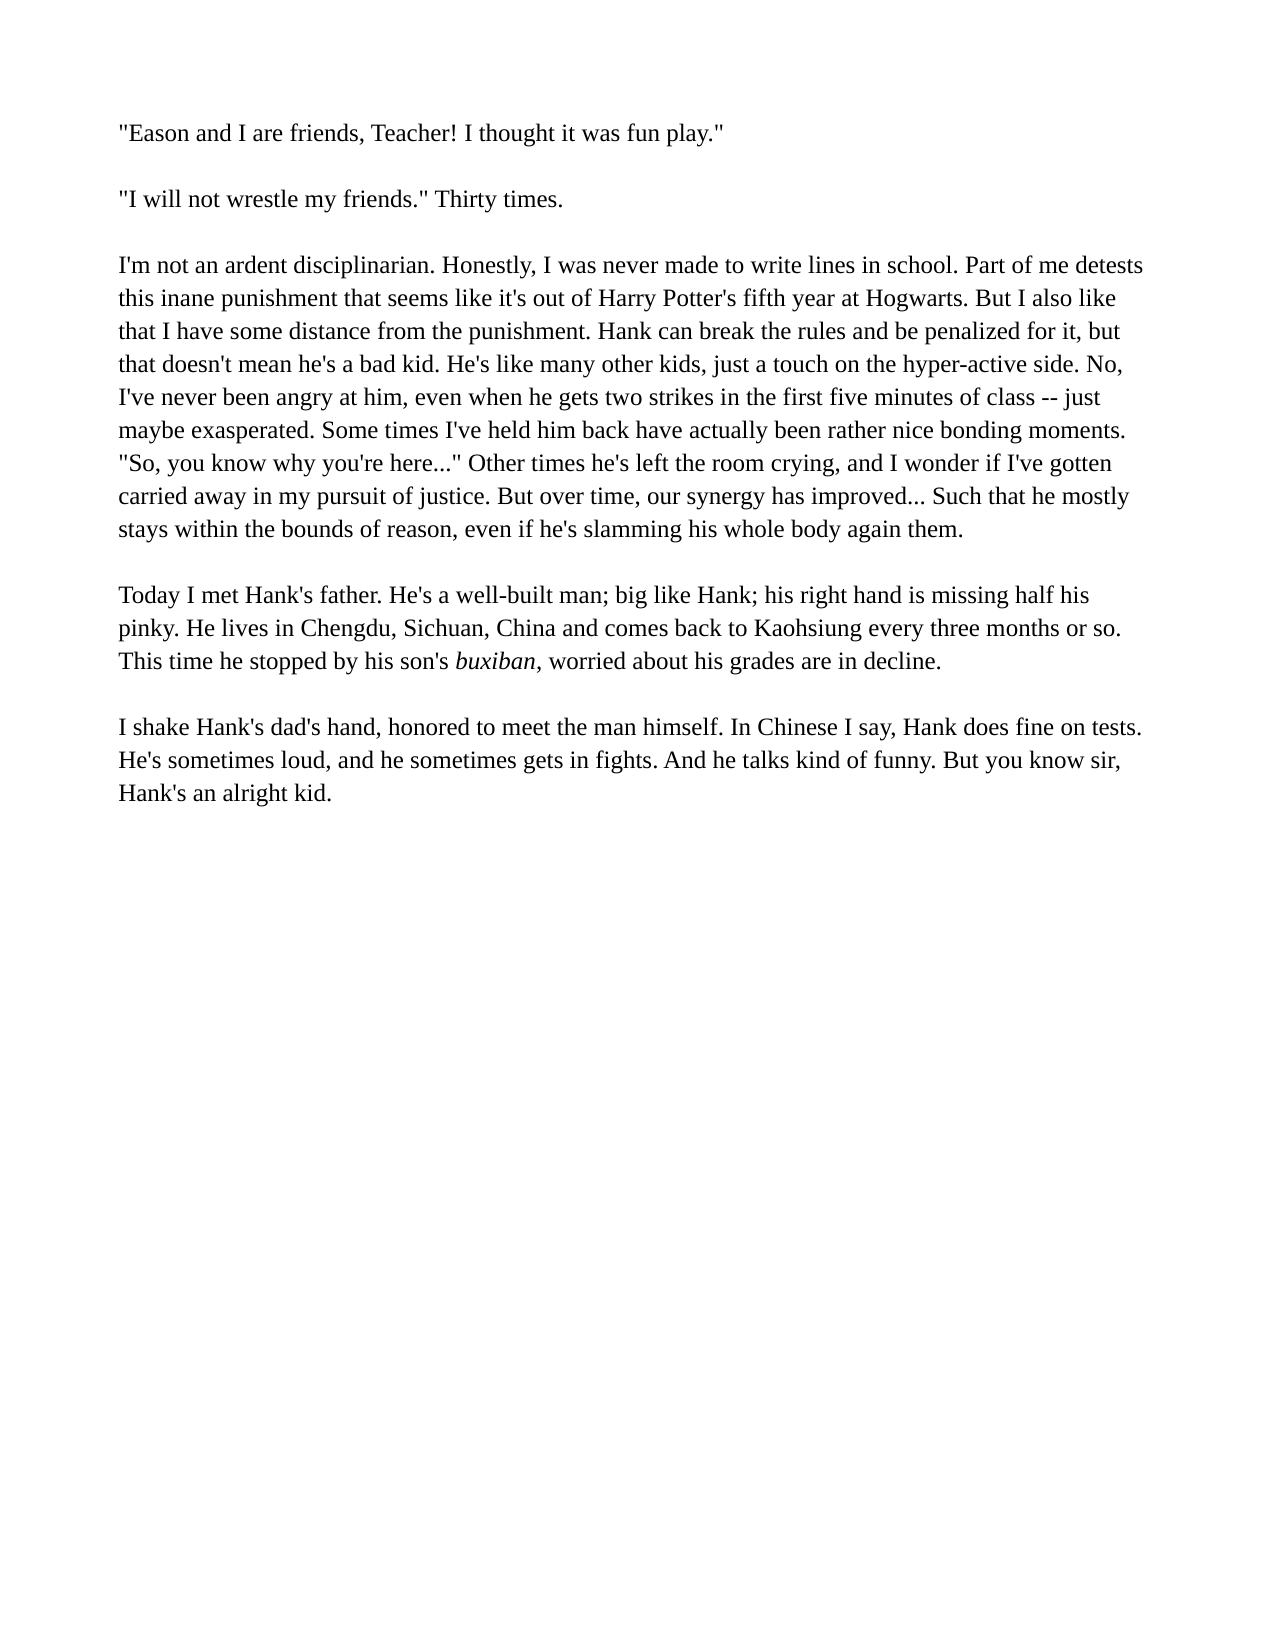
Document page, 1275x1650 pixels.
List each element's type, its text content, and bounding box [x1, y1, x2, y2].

text "Eason and I are friends, Teacher! I thought it was fun play." [118, 118, 1157, 147]
text Today I met Hank's father. He's a well-built man; big like Hank; his right hand is missing half his pinky. He lives in Chengdu, Sichuan, China and comes back to Kaohsiung every three months or so. This time he stopped by his son's buxiban, worried about his grades are in decline. [118, 580, 1157, 675]
text I'm not an ardent disciplinarian. Honestly, I was never made to write lines in school. Part of me detests this inane punishment that seems like it's out of Harry Potter's fifth year at Hogwarts. But I also like that I have some distance from the punishment. Hank can break the rules and be penalized for it, but that doesn't mean he's a bad kid. He's like many other kids, just a touch on the hyper-active side. No, I've never been angry at him, even when he gets two strikes in the first five minutes of class -- just maybe exasperated. Some times I've held him back have actually been rather nice bonding moments. "So, you know why you're here..." Other times he's left the room crying, and I wonder if I've gotten carried away in my pursuit of justice. But over time, our synergy has improved... Such that he mostly stays within the bounds of reason, even if he's slamming his whole body again them. [118, 250, 1157, 543]
text I shake Hank's dad's hand, honored to meet the man himself. In Chinese I say, Hank does fine on tests. He's sometimes loud, and he sometimes gets in fights. And he talks kind of funny. But you know sir, Hank's an alright kid. [118, 712, 1157, 807]
text "I will not wrestle my friends." Thirty times. [118, 184, 1157, 213]
